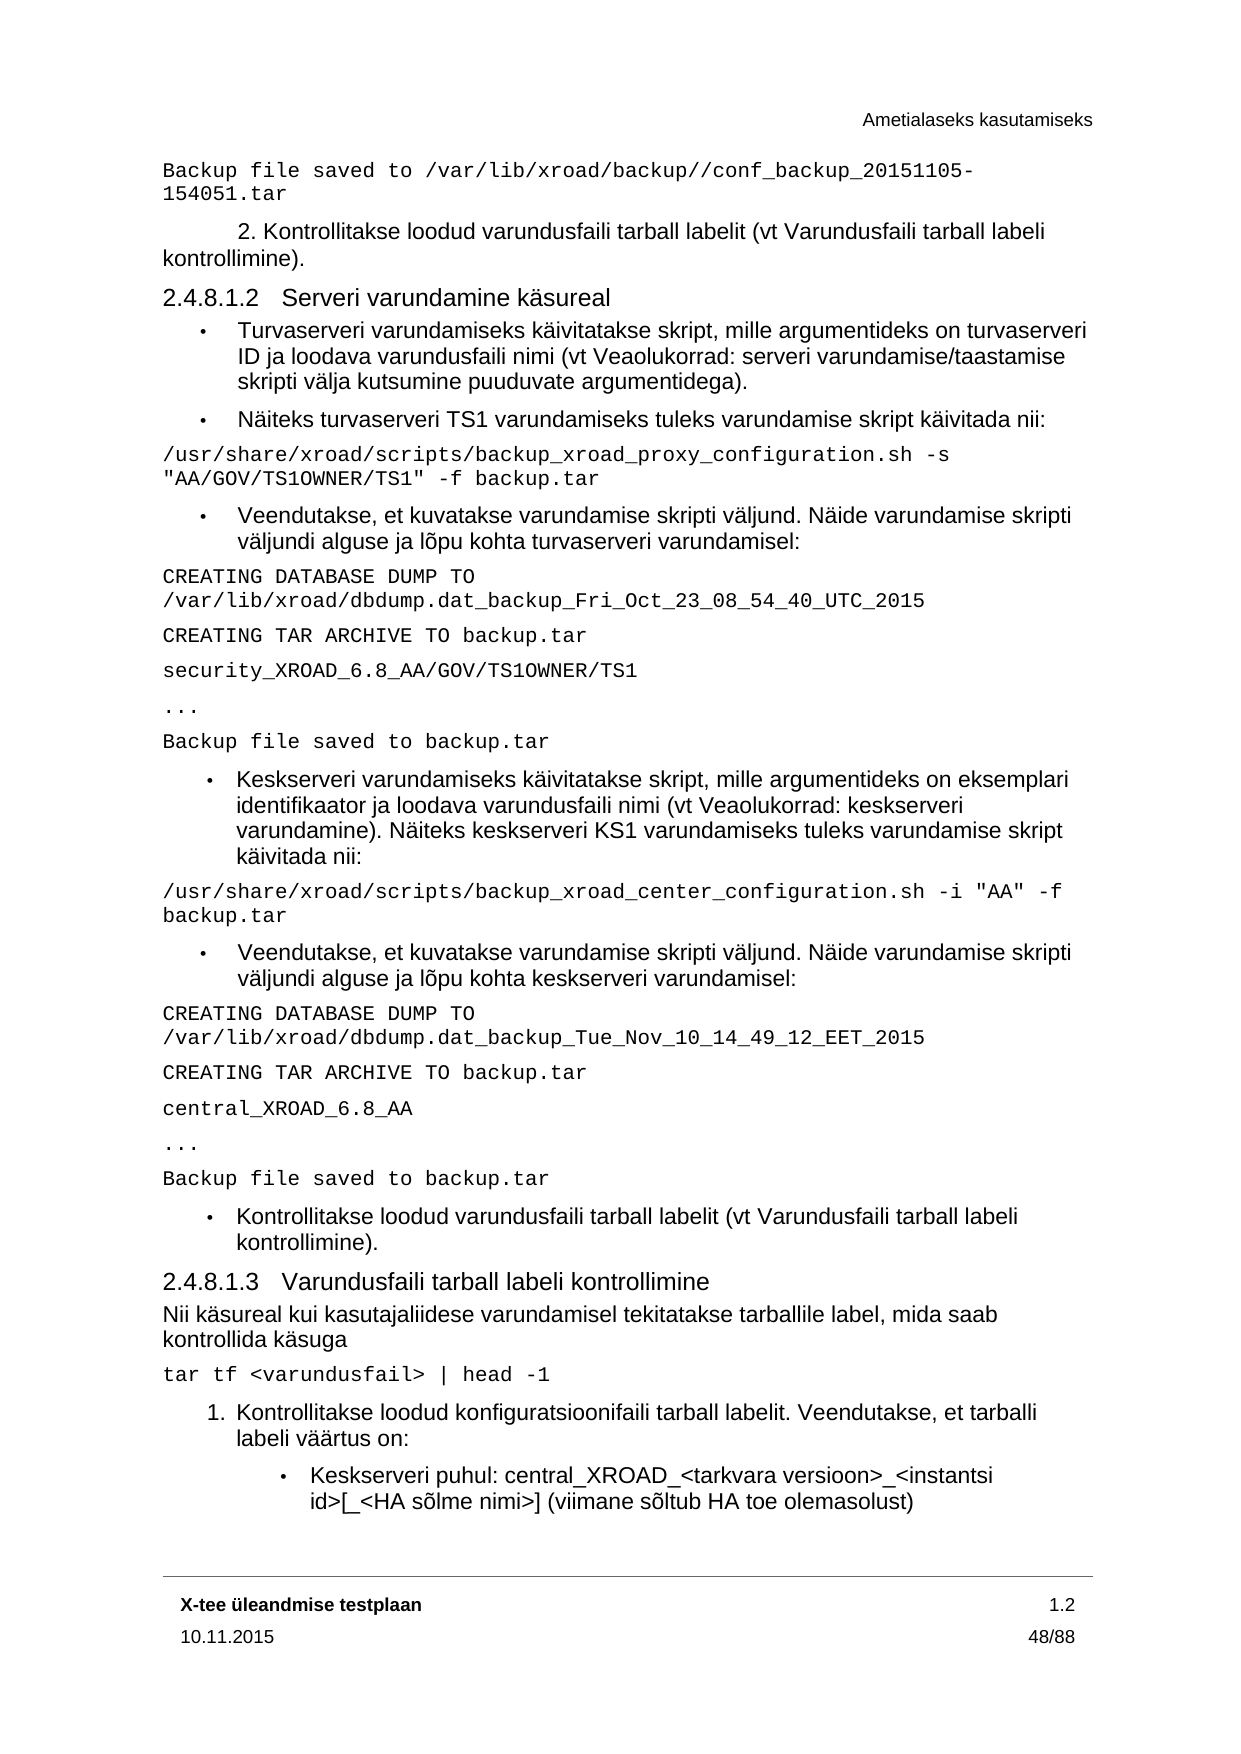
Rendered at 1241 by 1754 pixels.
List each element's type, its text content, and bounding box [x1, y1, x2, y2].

text ... [162, 696, 1093, 719]
list Keskserveri varundamiseks käivitatakse skript, mille argumentideks on eksemplari identifikaator ja loodava varundusfaili nimi (vt Veaolukorrad: keskserveri varundamine). Näiteks keskserveri KS1 varundamiseks tuleks varundamise skript käivitada nii: [207, 767, 1093, 869]
text Backup file saved to backup.tar [162, 731, 1093, 755]
list Kontrollitakse loodud varundusfaili tarball labelit (vt Varundusfaili tarball labeli kontrollimine). [207, 1204, 1093, 1255]
list Näiteks turvaserveri TS1 varundamiseks tuleks varundamise skript käivitada nii: [200, 406, 1093, 432]
text CREATING TAR ARCHIVE TO backup.tar [162, 1062, 1093, 1086]
text /usr/share/xroad/scripts/backup_xroad_center_configuration.sh -i "AA" -f backup.tar [162, 881, 1093, 928]
text central_XROAD_6.8_AA [162, 1097, 1093, 1121]
list Veendutakse, et kuvatakse varundamise skripti väljund. Näide varundamise skripti väljundi alguse ja lõpu kohta turvaserveri varundamisel: [200, 503, 1093, 554]
list Turvaserveri varundamiseks käivitatakse skript, mille argumentideks on turvaserveri ID ja loodava varundusfaili nimi (vt Veaolukorrad: serveri varundamise/taastamise skripti välja kutsumine puuduvate argumentidega). [200, 318, 1093, 395]
list Veendutakse, et kuvatakse varundamise skripti väljund. Näide varundamise skripti väljundi alguse ja lõpu kohta keskserveri varundamisel: [200, 940, 1093, 991]
text security_XROAD_6.8_AA/GOV/TS1OWNER/TS1 [162, 660, 1093, 684]
list Keskserveri puhul: central_XROAD_<tarkvara versioon>_<instantsi id>[_<HA sõlme nimi>] (viimane sõltub HA toe olemasolust) [280, 1463, 1093, 1514]
subtitle Serveri varundamine käsureal [162, 284, 1093, 312]
list Kontrollitakse loodud konfiguratsioonifaili tarball labelit. Veendutakse, et tarballi labeli väärtus on: [207, 1400, 1093, 1451]
subtitle Varundusfaili tarball labeli kontrollimine [162, 1267, 1093, 1295]
text tar tf <varundusfail> | head -1 [162, 1364, 1093, 1388]
text Backup file saved to /var/lib/xroad/backup//conf_backup_20151105-154051.tar [162, 160, 1093, 207]
text 2. Kontrollitakse loodud varundusfaili tarball labelit (vt Varundusfaili tarball labeli kontrollimine). [162, 219, 1093, 271]
text ... [162, 1133, 1093, 1157]
text CREATING TAR ARCHIVE TO backup.tar [162, 625, 1093, 649]
text CREATING DATABASE DUMP TO /var/lib/xroad/dbdump.dat_backup_Fri_Oct_23_08_54_40_UTC_2015 [162, 566, 1093, 613]
text Nii käsureal kui kasutajaliidese varundamisel tekitatakse tarballile label, mida saab kontrollida käsuga [162, 1301, 1093, 1353]
text /usr/share/xroad/scripts/backup_xroad_proxy_configuration.sh -s "AA/GOV/TS1OWNER/TS1" -f backup.tar [162, 444, 1093, 491]
text Backup file saved to backup.tar [162, 1168, 1093, 1192]
text CREATING DATABASE DUMP TO /var/lib/xroad/dbdump.dat_backup_Tue_Nov_10_14_49_12_EET_2015 [162, 1003, 1093, 1050]
